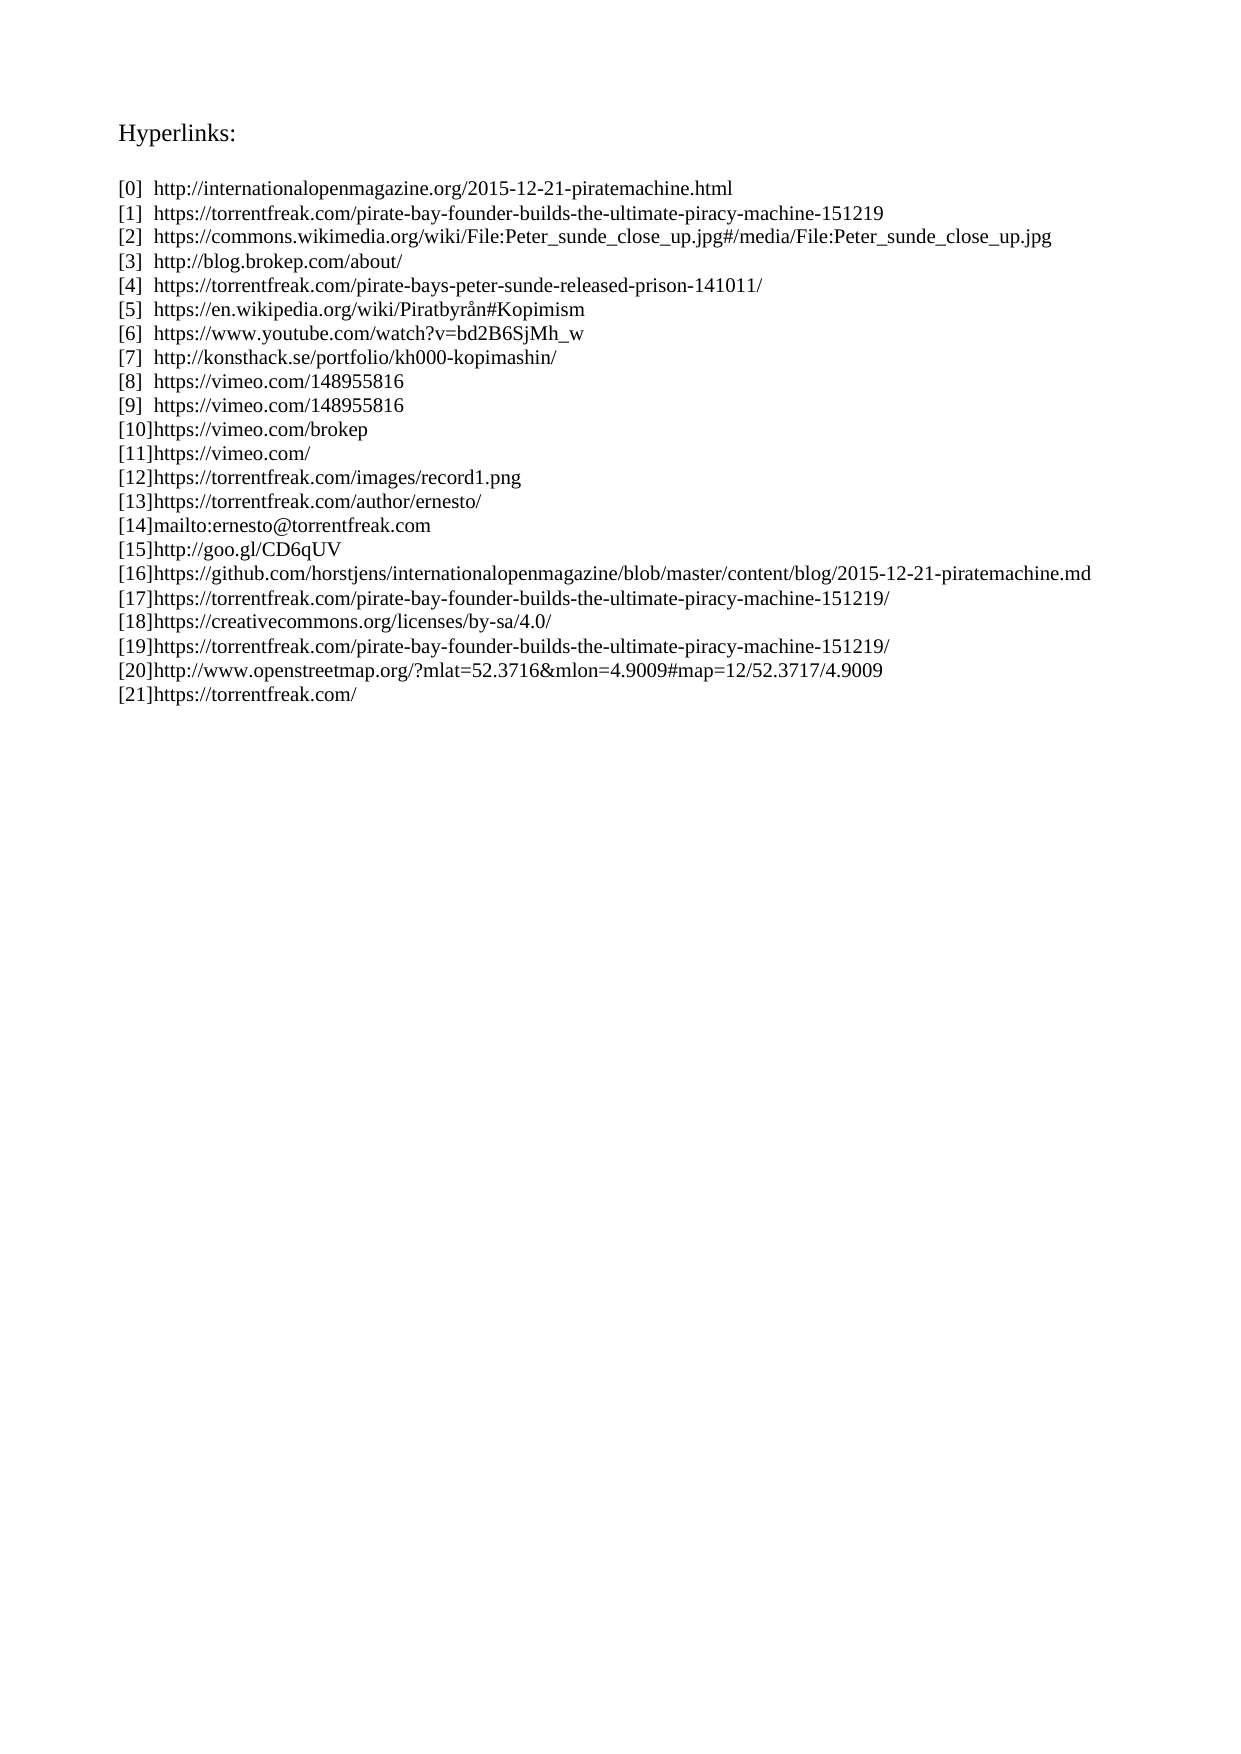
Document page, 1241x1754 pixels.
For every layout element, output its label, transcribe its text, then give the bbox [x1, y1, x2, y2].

text mailto:ernesto@torrentfreak.com [118, 513, 1122, 537]
text https://www.youtube.com/watch?v=bd2B6SjMh_w [118, 321, 1122, 345]
text https://commons.wikimedia.org/wiki/File:Peter_sunde_close_up.jpg#/media/File:Peter_sunde_close_up.jpg [118, 224, 1122, 248]
text https://creativecommons.org/licenses/by-sa/4.0/ [118, 609, 1122, 633]
text https://torrentfreak.com/pirate-bay-founder-builds-the-ultimate-piracy-machine-151219/ [118, 633, 1122, 658]
text https://vimeo.com/148955816 [118, 369, 1122, 393]
text http://konsthack.se/portfolio/kh000-kopimashin/ [118, 345, 1122, 369]
text https://vimeo.com/brokep [118, 417, 1122, 441]
text https://torrentfreak.com/images/record1.png [118, 465, 1122, 489]
text https://torrentfreak.com/author/ernesto/ [118, 489, 1122, 513]
text https://en.wikipedia.org/wiki/Piratbyrån#Kopimism [118, 297, 1122, 321]
text http://internationalopenmagazine.org/2015-12-21-piratemachine.html [118, 176, 1122, 200]
text https://torrentfreak.com/pirate-bay-founder-builds-the-ultimate-piracy-machine-151219/ [118, 585, 1122, 609]
text https://torrentfreak.com/ [118, 682, 1122, 706]
text https://github.com/horstjens/internationalopenmagazine/blob/master/content/blog/2015-12-21-piratemachine.md [118, 561, 1122, 585]
text http://goo.gl/CD6qUV [118, 537, 1122, 561]
text http://blog.brokep.com/about/ [118, 248, 1122, 273]
text http://www.openstreetmap.org/?mlat=52.3716&mlon=4.9009#map=12/52.3717/4.9009 [118, 658, 1122, 682]
text https://torrentfreak.com/pirate-bay-founder-builds-the-ultimate-piracy-machine-151219 [118, 200, 1122, 224]
text https://vimeo.com/148955816 [118, 393, 1122, 417]
text https://vimeo.com/ [118, 441, 1122, 465]
text https://torrentfreak.com/pirate-bays-peter-sunde-released-prison-141011/ [118, 273, 1122, 297]
